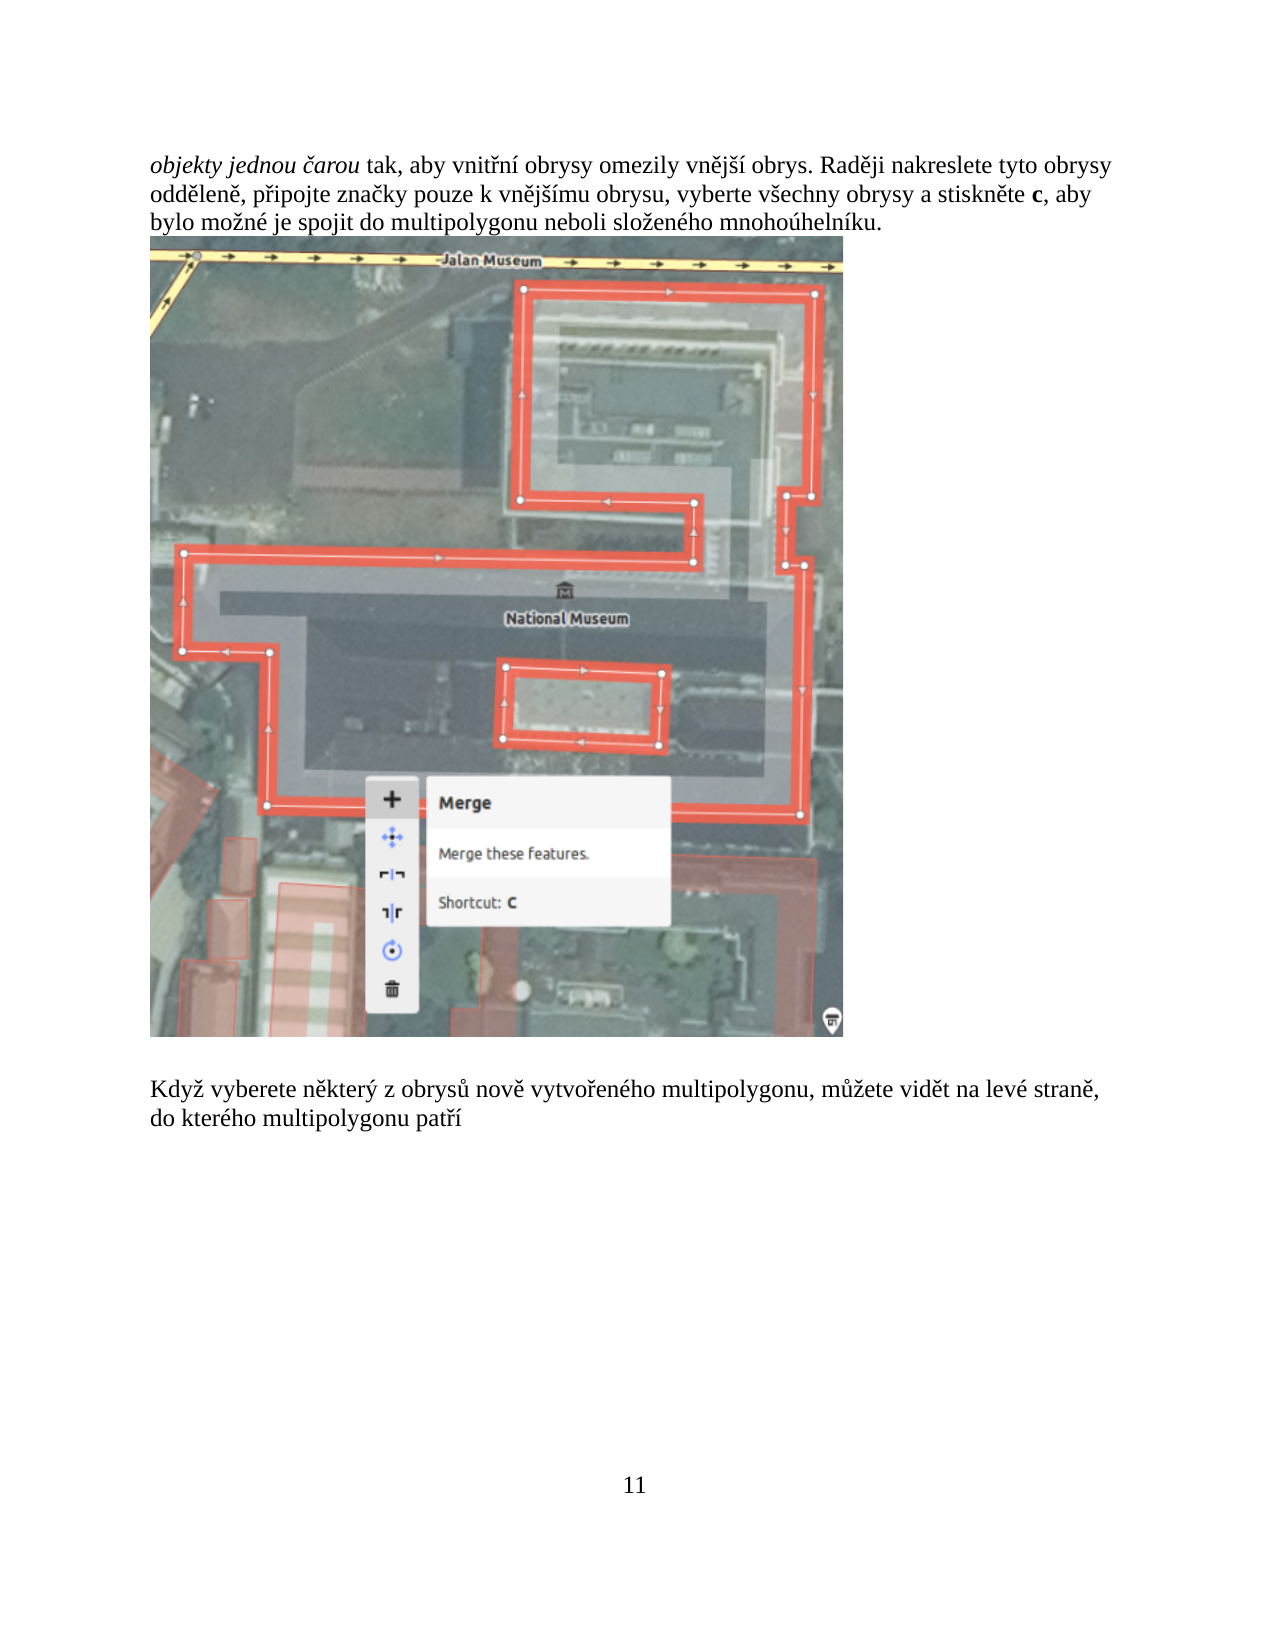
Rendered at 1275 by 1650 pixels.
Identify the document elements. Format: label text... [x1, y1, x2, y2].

picture [150, 236, 844, 1037]
text objekty jednou čarou tak, aby vnitřní obrysy omezily vnější obrys. Raději nakreslete tyto obrysy odděleně, připojte značky pouze k vnějšímu obrysu, vyberte všechny obrysy a stiskněte c, aby bylo možné je spojit do multipolygonu neboli složeného mnohoúhelníku. [150, 150, 1125, 236]
text Když vyberete některý z obrysů nově vytvořeného multipolygonu, můžete vidět na levé straně, do kterého multipolygonu patří [150, 1074, 1125, 1132]
